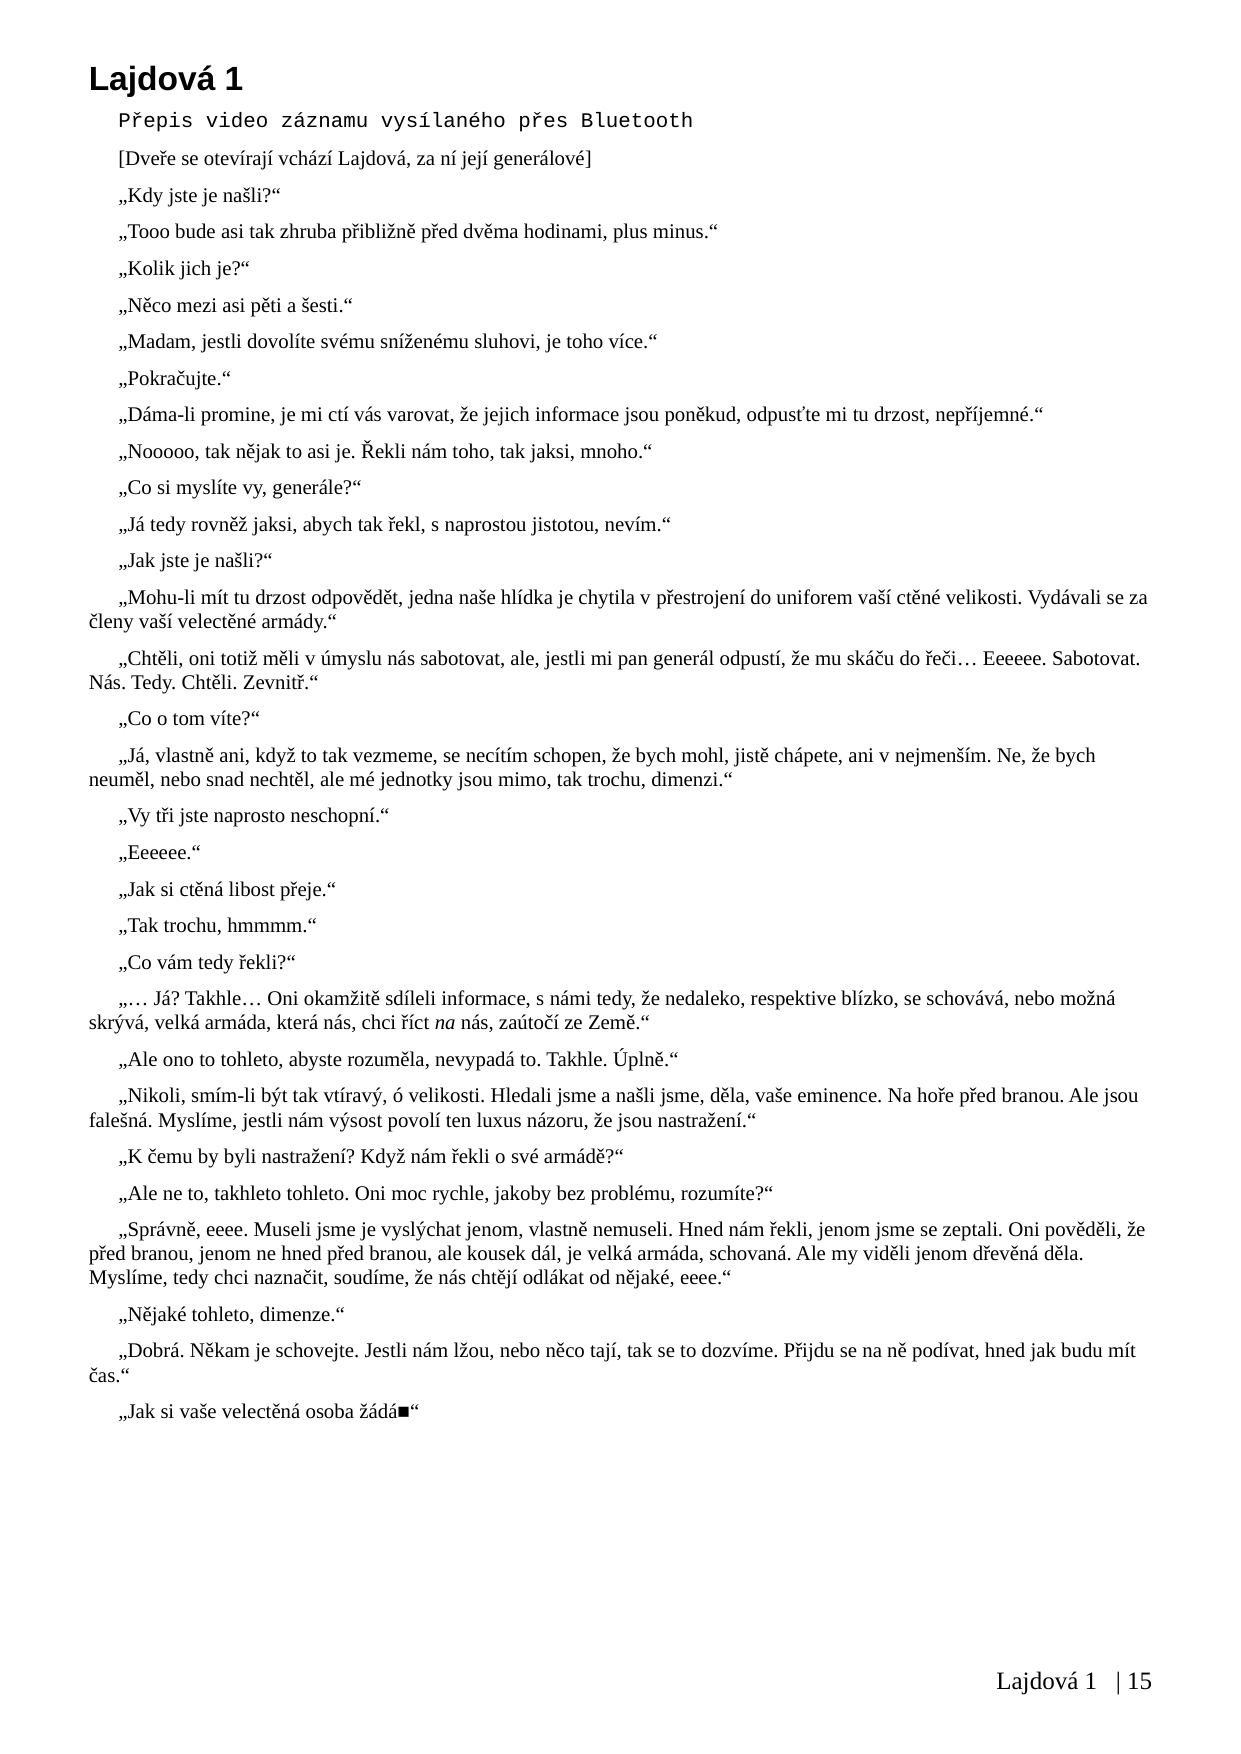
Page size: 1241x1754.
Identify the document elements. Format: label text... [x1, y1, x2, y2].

text „Ale ono to tohleto, abyste rozuměla, nevypadá to. Takhle. Úplně.“ [88, 1047, 1152, 1071]
text „Vy tři jste naprosto neschopní.“ [88, 803, 1152, 827]
text „Nikoli, smím-li být tak vtíravý, ó velikosti. Hledali jsme a našli jsme, děla, vaše eminence. Na hoře před branou. Ale jsou falešná. Myslíme, jestli nám výsost povolí ten luxus názoru, že jsou nastražení.“ [88, 1083, 1152, 1132]
text „Co si myslíte vy, generále?“ [88, 475, 1152, 499]
text „Jak si vaše velectěná osoba žádá■“ [88, 1399, 1152, 1423]
text „Dobrá. Někam je schovejte. Jestli nám lžou, nebo něco tají, tak se to dozvíme. Přijdu se na ně podívat, hned jak budu mít čas.“ [88, 1338, 1152, 1387]
text „Nooooo, tak nějak to asi je. Řekli nám toho, tak jaksi, mnoho.“ [88, 439, 1152, 463]
text „Chtěli, oni totiž měli v úmyslu nás sabotovat, ale, jestli mi pan generál odpustí, že mu skáču do řeči… Eeeeee. Sabotovat. Nás. Tedy. Chtěli. Zevnitř.“ [88, 646, 1152, 694]
text „Tak trochu, hmmmm.“ [88, 913, 1152, 937]
subtitle Lajdová 1 [88, 59, 1152, 98]
text „Dáma-li promine, je mi ctí vás varovat, že jejich informace jsou poněkud, odpusťte mi tu drzost, nepříjemné.“ [88, 402, 1152, 426]
text „Tooo bude asi tak zhruba přibližně před dvěma hodinami, plus minus.“ [88, 219, 1152, 243]
text „Něco mezi asi pěti a šesti.“ [88, 292, 1152, 317]
text [Dveře se otevírají vchází Lajdová, za ní její generálové] [88, 146, 1152, 170]
text „Mohu-li mít tu drzost odpovědět, jedna naše hlídka je chytila v přestrojení do uniforem vaší ctěné velikosti. Vydávali se za členy vaší velectěné armády.“ [88, 585, 1152, 633]
text „Jak jste je našli?“ [88, 548, 1152, 572]
text „Co vám tedy řekli?“ [88, 950, 1152, 974]
text „Kolik jich je?“ [88, 256, 1152, 280]
text „Jak si ctěná libost přeje.“ [88, 877, 1152, 901]
text „Eeeeee.“ [88, 840, 1152, 864]
text „Nějaké tohleto, dimenze.“ [88, 1302, 1152, 1326]
text „Kdy jste je našli?“ [88, 183, 1152, 207]
text „… Já? Takhle… Oni okamžitě sdíleli informace, s námi tedy, že nedaleko, respektive blízko, se schovává, nebo možná skrývá, velká armáda, která nás, chci říct na nás, zaútočí ze Země.“ [88, 986, 1152, 1034]
text „Já tedy rovněž jaksi, abych tak řekl, s naprostou jistotou, nevím.“ [88, 512, 1152, 536]
text Přepis video záznamu vysílaného přes Bluetooth [88, 110, 1152, 134]
text „Ale ne to, takhleto tohleto. Oni moc rychle, jakoby bez problému, rozumíte?“ [88, 1181, 1152, 1205]
text „Madam, jestli dovolíte svému sníženému sluhovi, je toho více.“ [88, 329, 1152, 353]
text „Pokračujte.“ [88, 366, 1152, 390]
text „Já, vlastně ani, když to tak vezmeme, se necítím schopen, že bych mohl, jistě chápete, ani v nejmenším. Ne, že bych neuměl, nebo snad nechtěl, ale mé jednotky jsou mimo, tak trochu, dimenzi.“ [88, 743, 1152, 791]
text „K čemu by byli nastražení? Když nám řekli o své armádě?“ [88, 1144, 1152, 1168]
text „Co o tom víte?“ [88, 706, 1152, 730]
text „Správně, eeee. Museli jsme je vyslýchat jenom, vlastně nemuseli. Hned nám řekli, jenom jsme se zeptali. Oni pověděli, že před branou, jenom ne hned před branou, ale kousek dál, je velká armáda, schovaná. Ale my viděli jenom dřevěná děla. Myslíme, tedy chci naznačit, soudíme, že nás chtějí odlákat od nějaké, eeee.“ [88, 1217, 1152, 1289]
